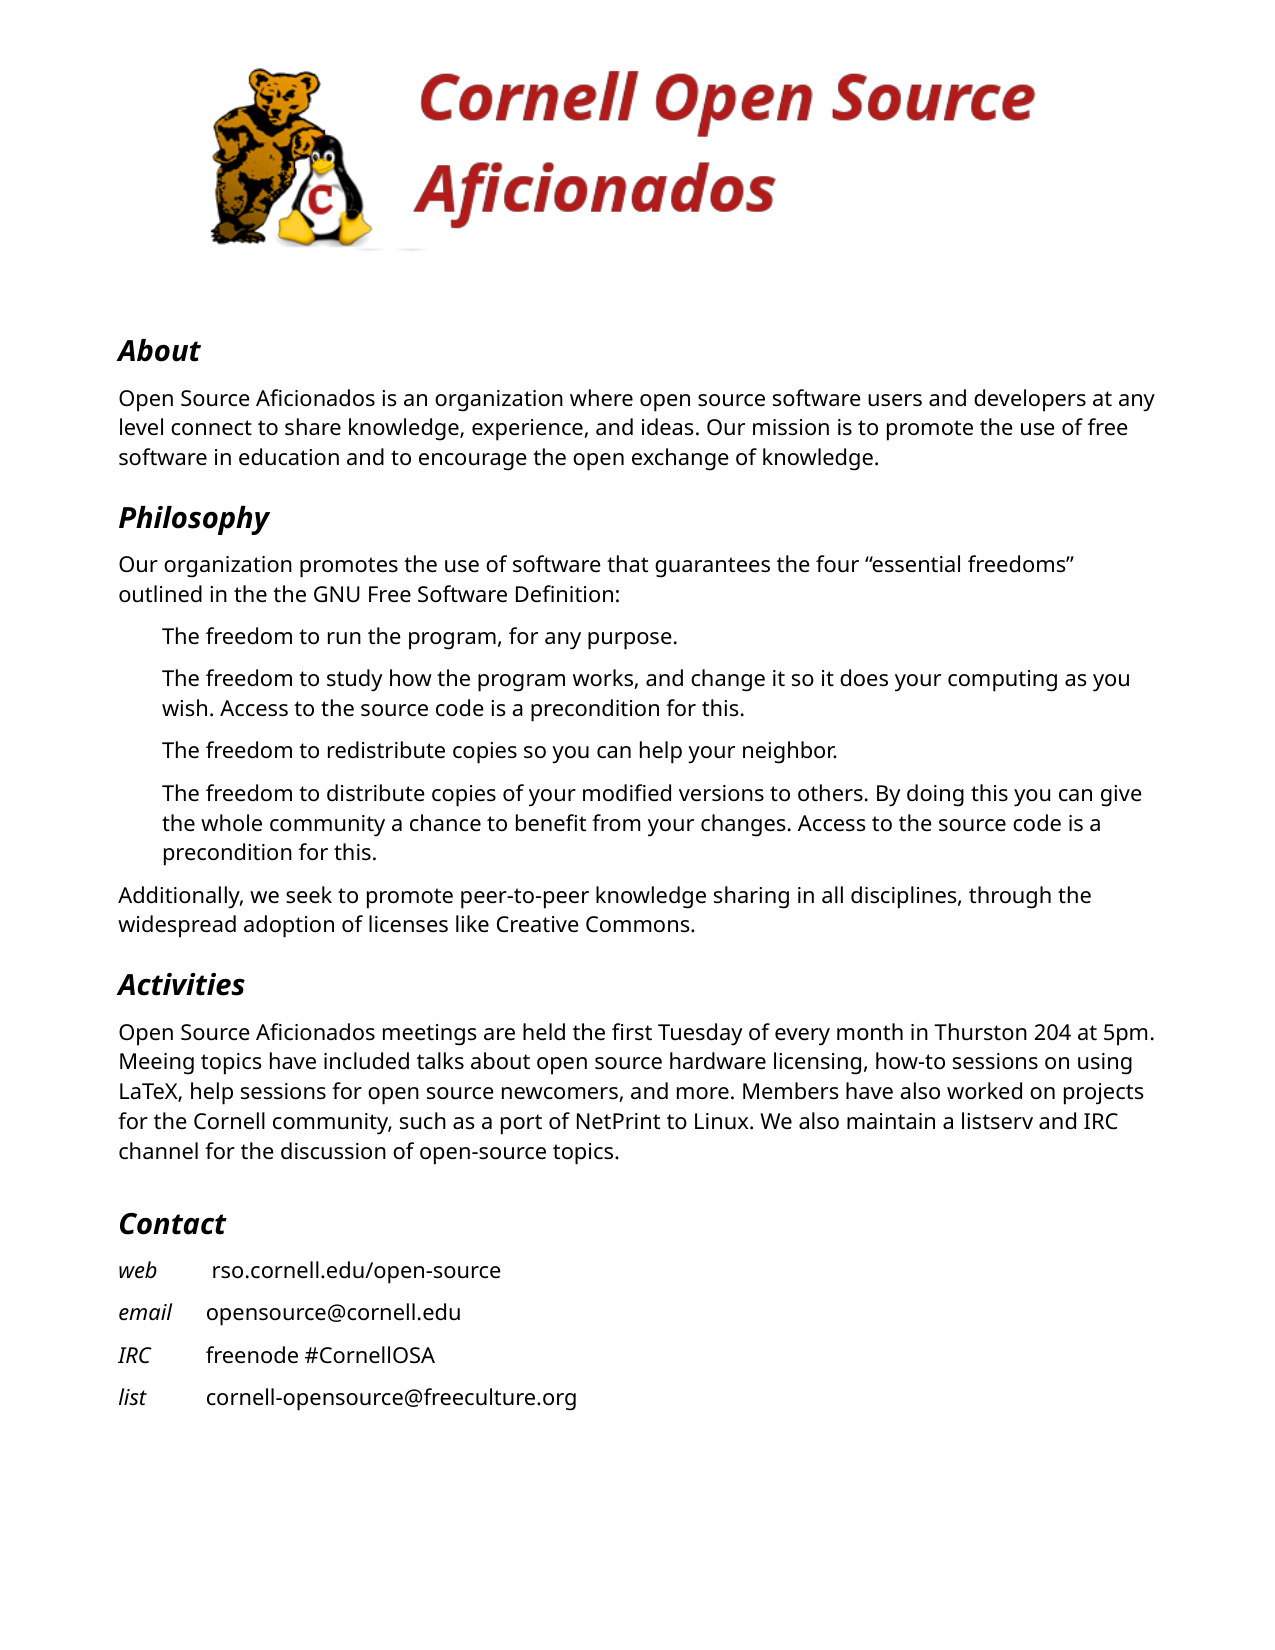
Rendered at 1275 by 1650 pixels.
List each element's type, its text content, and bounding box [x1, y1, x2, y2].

text list cornell-opensource@freeculture.org [118, 1382, 1157, 1412]
text web rso.cornell.edu/open-source [118, 1255, 1157, 1285]
text IRC freenode #CornellOSA [118, 1340, 1157, 1369]
subtitle Activities [118, 964, 1157, 1004]
text The freedom to study how the program works, and change it so it does your computing as you wish. Access to the source code is a precondition for this. [162, 663, 1157, 723]
text Our organization promotes the use of software that guarantees the four “essential freedoms” outlined in the the GNU Free Software Definition: [118, 549, 1157, 609]
text email opensource@cornell.edu [118, 1297, 1157, 1327]
subtitle Contact [118, 1203, 1157, 1243]
subtitle About [118, 330, 1157, 370]
text The freedom to distribute copies of your modified versions to others. By doing this you can give the whole community a chance to benefit from your changes. Access to the source code is a precondition for this. [162, 778, 1157, 867]
text The freedom to redistribute copies so you can help your neighbor. [162, 736, 1157, 765]
picture [203, 44, 1072, 276]
text Additionally, we seek to promote peer-to-peer knowledge sharing in all disciplines, through the widespread adoption of licenses like Creative Commons. [118, 880, 1157, 939]
text The freedom to run the program, for any purpose. [162, 621, 1157, 651]
subtitle Philosophy [118, 497, 1157, 537]
text Open Source Aficionados meetings are held the first Tuesday of every month in Thurston 204 at 5pm. Meeing topics have included talks about open source hardware licensing, how-to sessions on using LaTeX, help sessions for open source newcomers, and more. Members have also worked on projects for the Cornell community, such as a port of NetPrint to Linux. We also maintain a listserv and IRC channel for the discussion of open-source topics. [118, 1016, 1157, 1165]
text Open Source Aficionados is an organization where open source software users and developers at any level connect to share knowledge, experience, and ideas. Our mission is to promote the use of free software in education and to encourage the open exchange of knowledge. [118, 382, 1157, 472]
